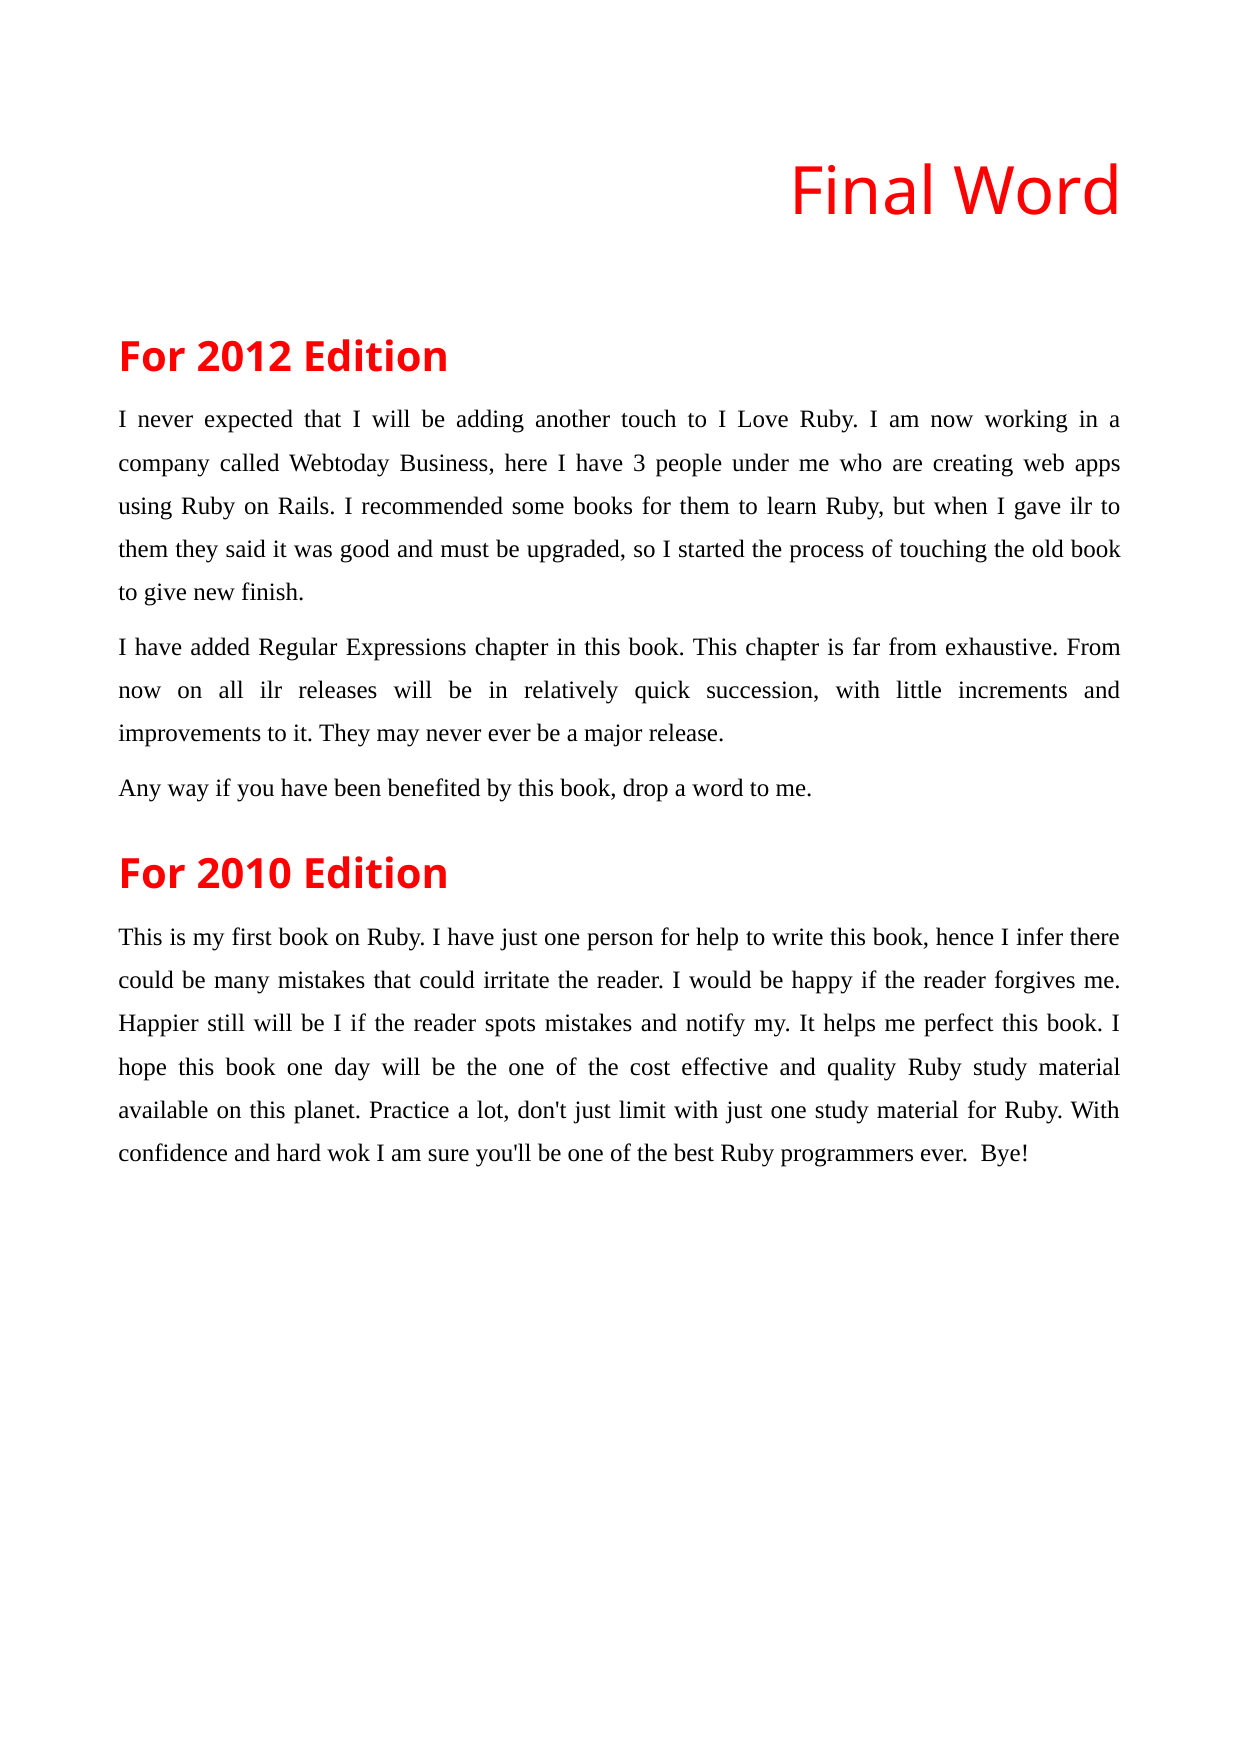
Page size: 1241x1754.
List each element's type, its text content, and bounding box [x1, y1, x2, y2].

subtitle For 2010 Edition [118, 844, 1122, 901]
subtitle Final Word [118, 143, 1122, 234]
text This is my first book on Ruby. I have just one person for help to write this book, hence I infer there could be many mistakes that could irritate the reader. I would be happy if the reader forgives me. Happier still will be I if the reader spots mistakes and notify my. It helps me perfect this book. I hope this book one day will be the one of the cost effective and quality Ruby study material available on this planet. Practice a lot, don't just limit with just one study material for Ruby. With confidence and hard wok I am sure you'll be one of the best Ruby programmers ever. Bye! [118, 922, 1122, 1167]
text I have added Regular Expressions chapter in this book. This chapter is far from exhaustive. From now on all ilr releases will be in relatively quick succession, with little increments and improvements to it. They may never ever be a major release. [118, 632, 1122, 747]
text I never expected that I will be adding another touch to I Love Ruby. I am now working in a company called Webtoday Business, here I have 3 people under me who are creating web apps using Ruby on Rails. I recommended some books for them to learn Ruby, but when I gave ilr to them they said it was good and must be upgraded, so I started the process of touching the old book to give new finish. [118, 404, 1122, 606]
text Any way if you have been benefited by this book, drop a word to me. [118, 773, 1122, 802]
subtitle For 2012 Edition [118, 326, 1122, 383]
